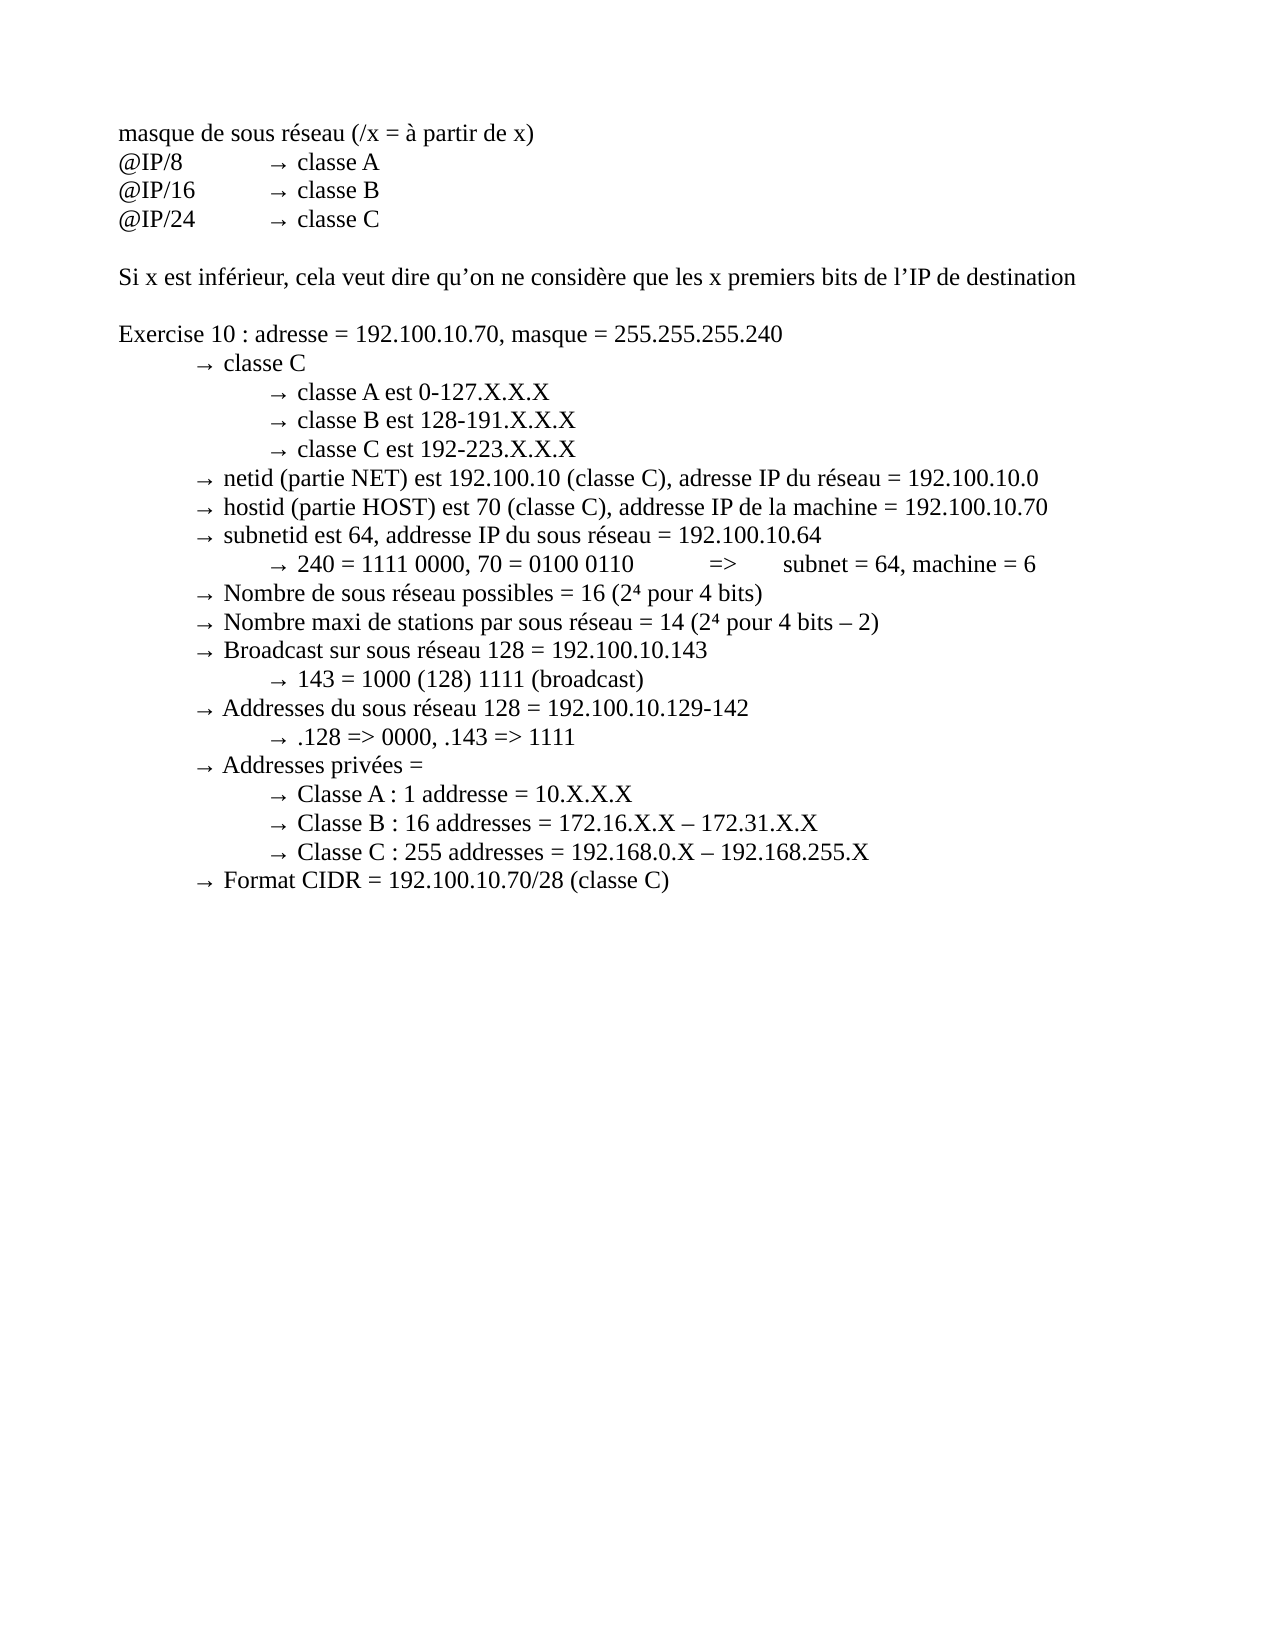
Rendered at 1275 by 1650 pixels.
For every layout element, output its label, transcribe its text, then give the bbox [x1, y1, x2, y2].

text → Classe B : 16 addresses = 172.16.X.X – 172.31.X.X [118, 808, 1157, 837]
text @IP/8 → classe A [118, 147, 1157, 176]
text → Format CIDR = 192.100.10.70/28 (classe C) [118, 866, 1157, 894]
text masque de sous réseau (/x = à partir de x) [118, 118, 1157, 147]
text → Broadcast sur sous réseau 128 = 192.100.10.143 [118, 636, 1157, 664]
text → hostid (partie HOST) est 70 (classe C), addresse IP de la machine = 192.100.10.70 [118, 492, 1157, 521]
text @IP/16 → classe B [118, 176, 1157, 204]
text → Addresses privées = [118, 751, 1157, 779]
text → Addresses du sous réseau 128 = 192.100.10.129-142 [118, 693, 1157, 722]
text → classe B est 128-191.X.X.X [118, 406, 1157, 434]
text → subnetid est 64, addresse IP du sous réseau = 192.100.10.64 [118, 521, 1157, 549]
text → Nombre maxi de stations par sous réseau = 14 (2⁴ pour 4 bits – 2) [118, 607, 1157, 636]
text → classe C est 192-223.X.X.X [118, 434, 1157, 463]
text → classe C [118, 348, 1157, 377]
text → classe A est 0-127.X.X.X [118, 377, 1157, 406]
text @IP/24 → classe C [118, 204, 1157, 233]
text → Classe A : 1 addresse = 10.X.X.X [118, 779, 1157, 808]
text → 143 = 1000 (128) 1111 (broadcast) [118, 664, 1157, 693]
text → 240 = 1111 0000, 70 = 0100 0110 => subnet = 64, machine = 6 [118, 549, 1157, 578]
text Si x est inférieur, cela veut dire qu’on ne considère que les x premiers bits de l’IP de destination [118, 262, 1157, 291]
text → netid (partie NET) est 192.100.10 (classe C), adresse IP du réseau = 192.100.10.0 [118, 463, 1157, 492]
text → Nombre de sous réseau possibles = 16 (2⁴ pour 4 bits) [118, 578, 1157, 607]
text → Classe C : 255 addresses = 192.168.0.X – 192.168.255.X [118, 837, 1157, 866]
text → .128 => 0000, .143 => 1111 [118, 722, 1157, 751]
text Exercise 10 : adresse = 192.100.10.70, masque = 255.255.255.240 [118, 319, 1157, 348]
